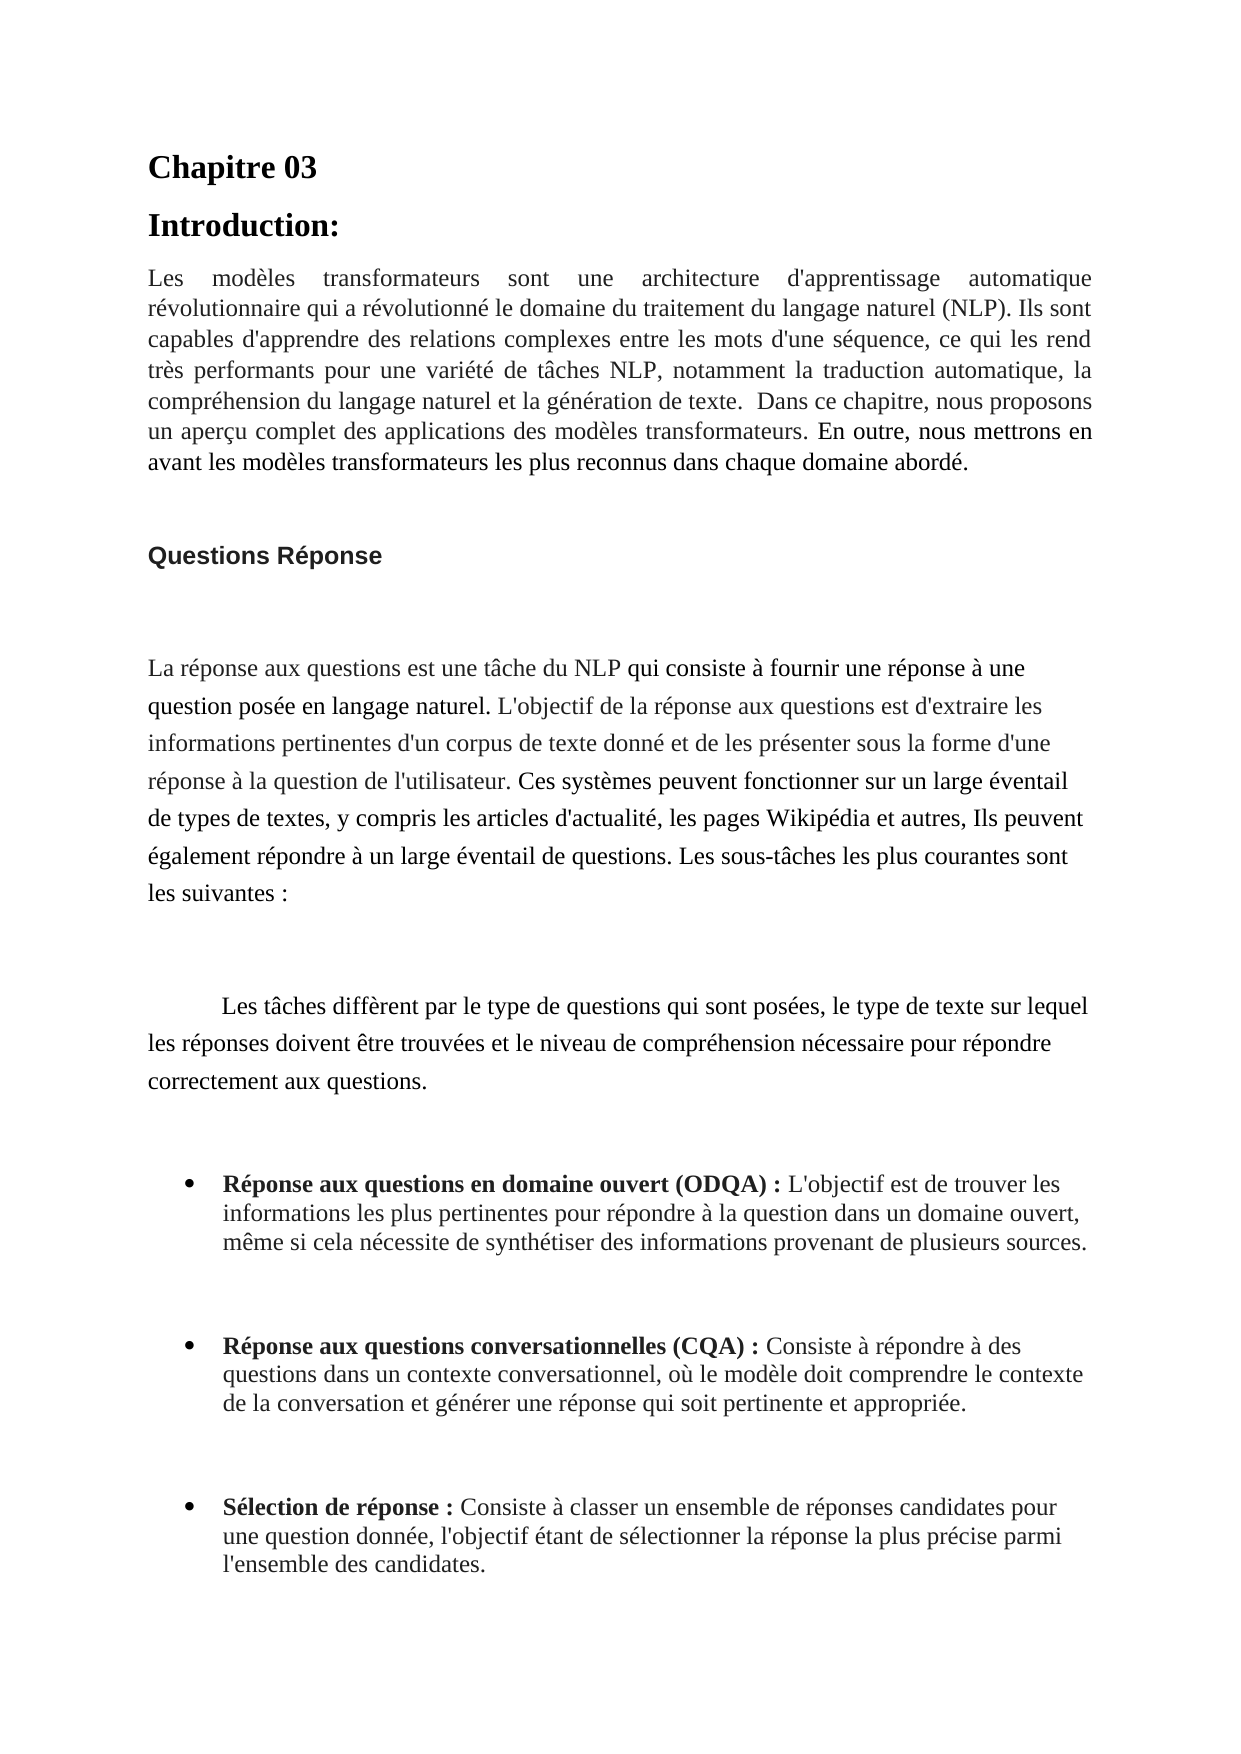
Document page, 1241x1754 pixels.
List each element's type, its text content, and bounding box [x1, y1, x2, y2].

text Chapitre 03 [148, 148, 1093, 186]
text Les modèles transformateurs sont une architecture d'apprentissage automatique révolutionnaire qui a révolutionné le domaine du traitement du langage naturel (NLP). Ils sont capables d'apprendre des relations complexes entre les mots d'une séquence, ce qui les rend très performants pour une variété de tâches NLP, notamment la traduction automatique, la compréhension du langage naturel et la génération de texte. Dans ce chapitre, nous proposons un aperçu complet des applications des modèles transformateurs. En outre, nous mettrons en avant les modèles transformateurs les plus reconnus dans chaque domaine abordé. [148, 263, 1093, 476]
text Introduction: [148, 205, 1093, 243]
text Questions Réponse [148, 532, 1093, 569]
list Réponse aux questions conversationnelles (CQA) : Consiste à répondre à des questions dans un contexte conversationnel, où le modèle doit comprendre le contexte de la conversation et générer une réponse qui soit pertinente et appropriée. [185, 1331, 1093, 1417]
text La réponse aux questions est une tâche du NLP qui consiste à fournir une réponse à une question posée en langage naturel. L'objectif de la réponse aux questions est d'extraire les informations pertinentes d'un corpus de texte donné et de les présenter sous la forme d'une réponse à la question de l'utilisateur. Ces systèmes peuvent fonctionner sur un large éventail de types de textes, y compris les articles d'actualité, les pages Wikipédia et autres, Ils peuvent également répondre à un large éventail de questions. Les sous-tâches les plus courantes sont les suivantes : [148, 644, 1093, 907]
list Sélection de réponse : Consiste à classer un ensemble de réponses candidates pour une question donnée, l'objectif étant de sélectionner la réponse la plus précise parmi l'ensemble des candidates. [185, 1492, 1093, 1578]
text Les tâches diffèrent par le type de questions qui sont posées, le type de texte sur lequel les réponses doivent être trouvées et le niveau de compréhension nécessaire pour répondre correctement aux questions. [148, 982, 1093, 1094]
list Réponse aux questions en domaine ouvert (ODQA) : L'objectif est de trouver les informations les plus pertinentes pour répondre à la question dans un domaine ouvert, même si cela nécessite de synthétiser des informations provenant de plusieurs sources. [185, 1169, 1093, 1256]
